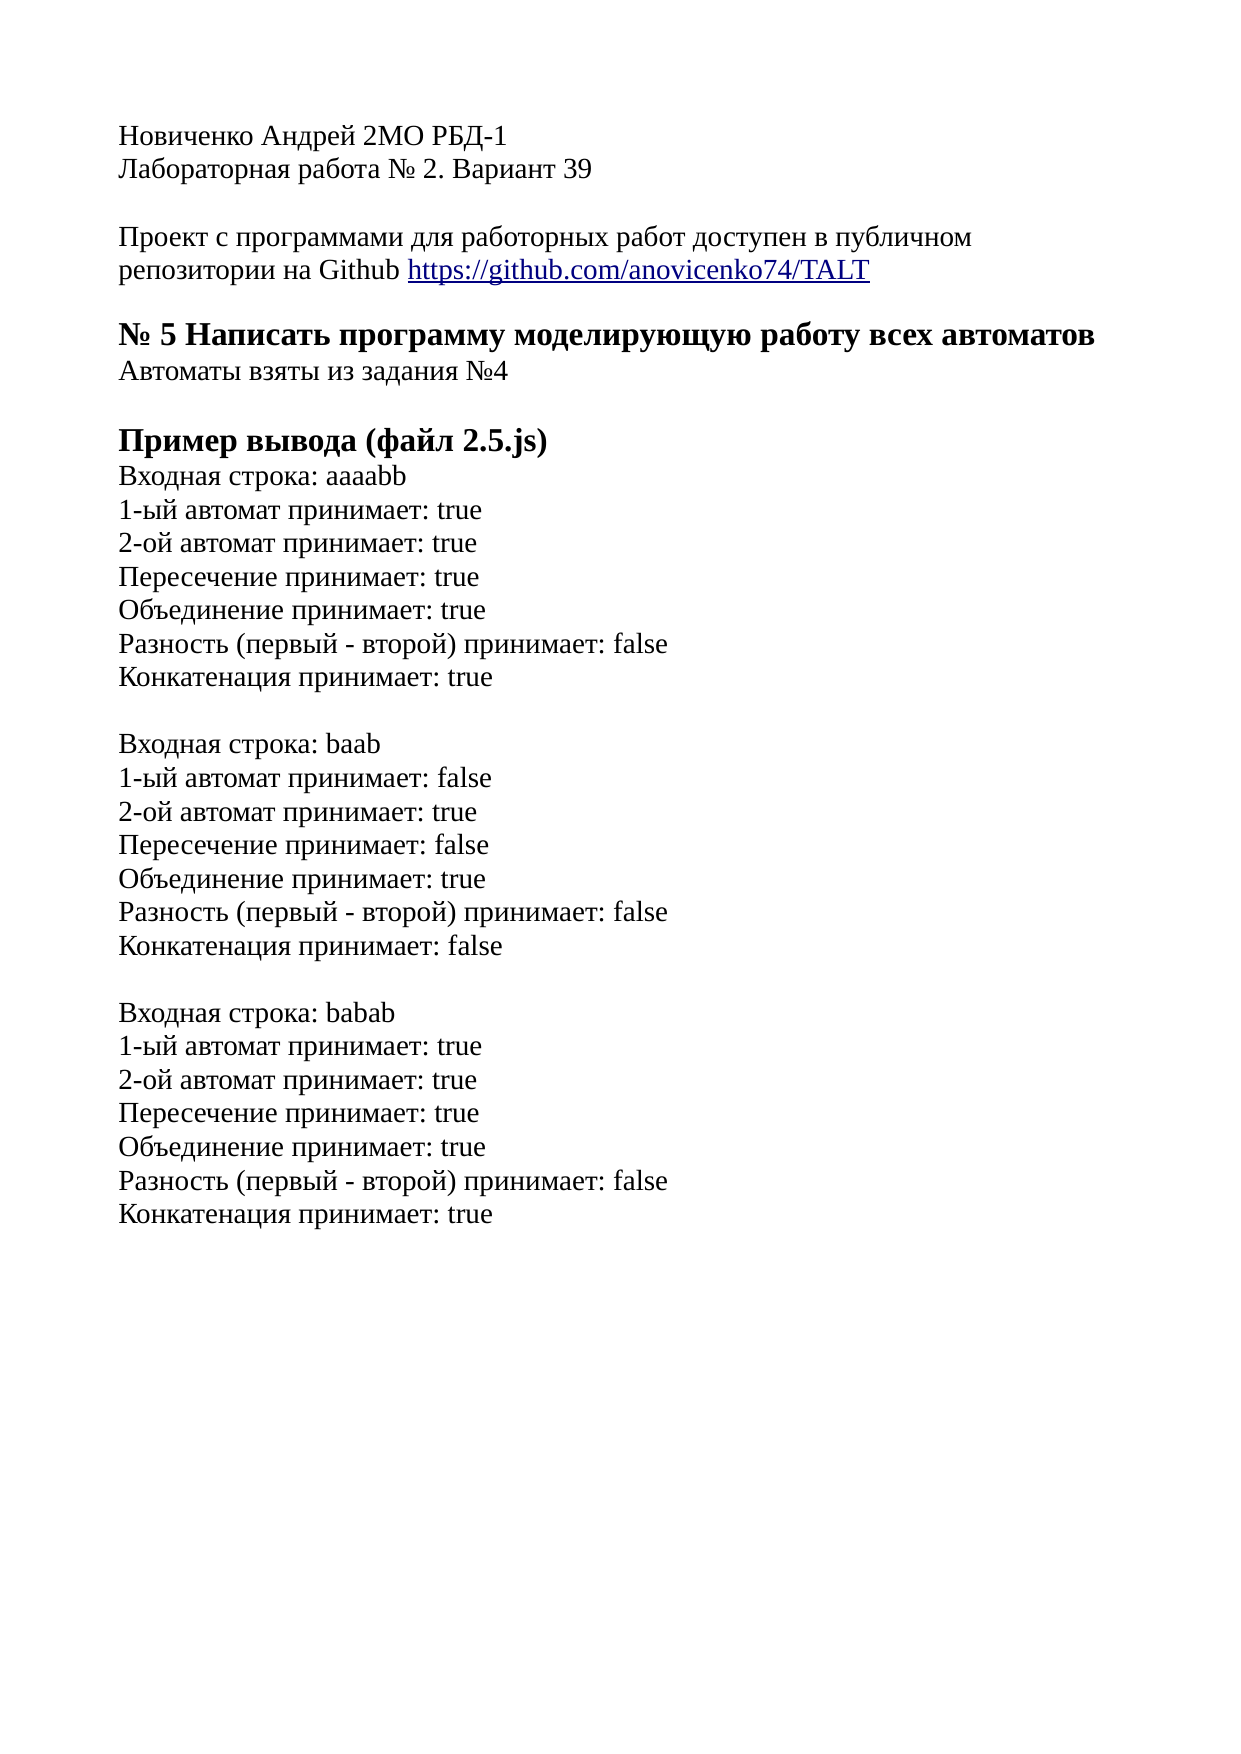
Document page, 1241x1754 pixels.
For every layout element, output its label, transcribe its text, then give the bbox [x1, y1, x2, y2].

text Объединение принимает: true [118, 861, 1122, 894]
text Объединение принимает: true [118, 1129, 1122, 1163]
text Входная строка: babab [118, 995, 1122, 1028]
text Конкатенация принимает: true [118, 1196, 1122, 1230]
text 2-ой автомат принимает: true [118, 1062, 1122, 1096]
text Конкатенация принимает: false [118, 928, 1122, 961]
text 1-ый автомат принимает: true [118, 492, 1122, 525]
text Конкатенация принимает: true [118, 659, 1122, 693]
text Пересечение принимает: true [118, 1096, 1122, 1129]
text Входная строка: baab [118, 727, 1122, 760]
text Пересечение принимает: false [118, 827, 1122, 861]
text Разность (первый - второй) принимает: false [118, 626, 1122, 659]
text Новиченко Андрей 2МО РБД-1 Лабораторная работа № 2. Вариант 39 [118, 118, 1122, 185]
text 1-ый автомат принимает: false [118, 760, 1122, 794]
text 2-ой автомат принимает: true [118, 794, 1122, 827]
text Разность (первый - второй) принимает: false [118, 1163, 1122, 1196]
text Объединение принимает: true [118, 592, 1122, 626]
text Пересечение принимает: true [118, 559, 1122, 592]
text 2-ой автомат принимает: true [118, 525, 1122, 559]
text 1-ый автомат принимает: true [118, 1028, 1122, 1062]
text Автоматы взяты из задания №4 [118, 353, 1122, 386]
text Проект с программами для работорных работ доступен в публичном репозитории на Github https://github.com/anovicenko74/TALT [118, 219, 1122, 286]
text № 5 Написать программу моделирующую работу всех автоматов [118, 314, 1122, 353]
text Разность (первый - второй) принимает: false [118, 894, 1122, 928]
text Пример вывода (файл 2.5.js) Входная строка: aaaabb [118, 420, 1122, 492]
